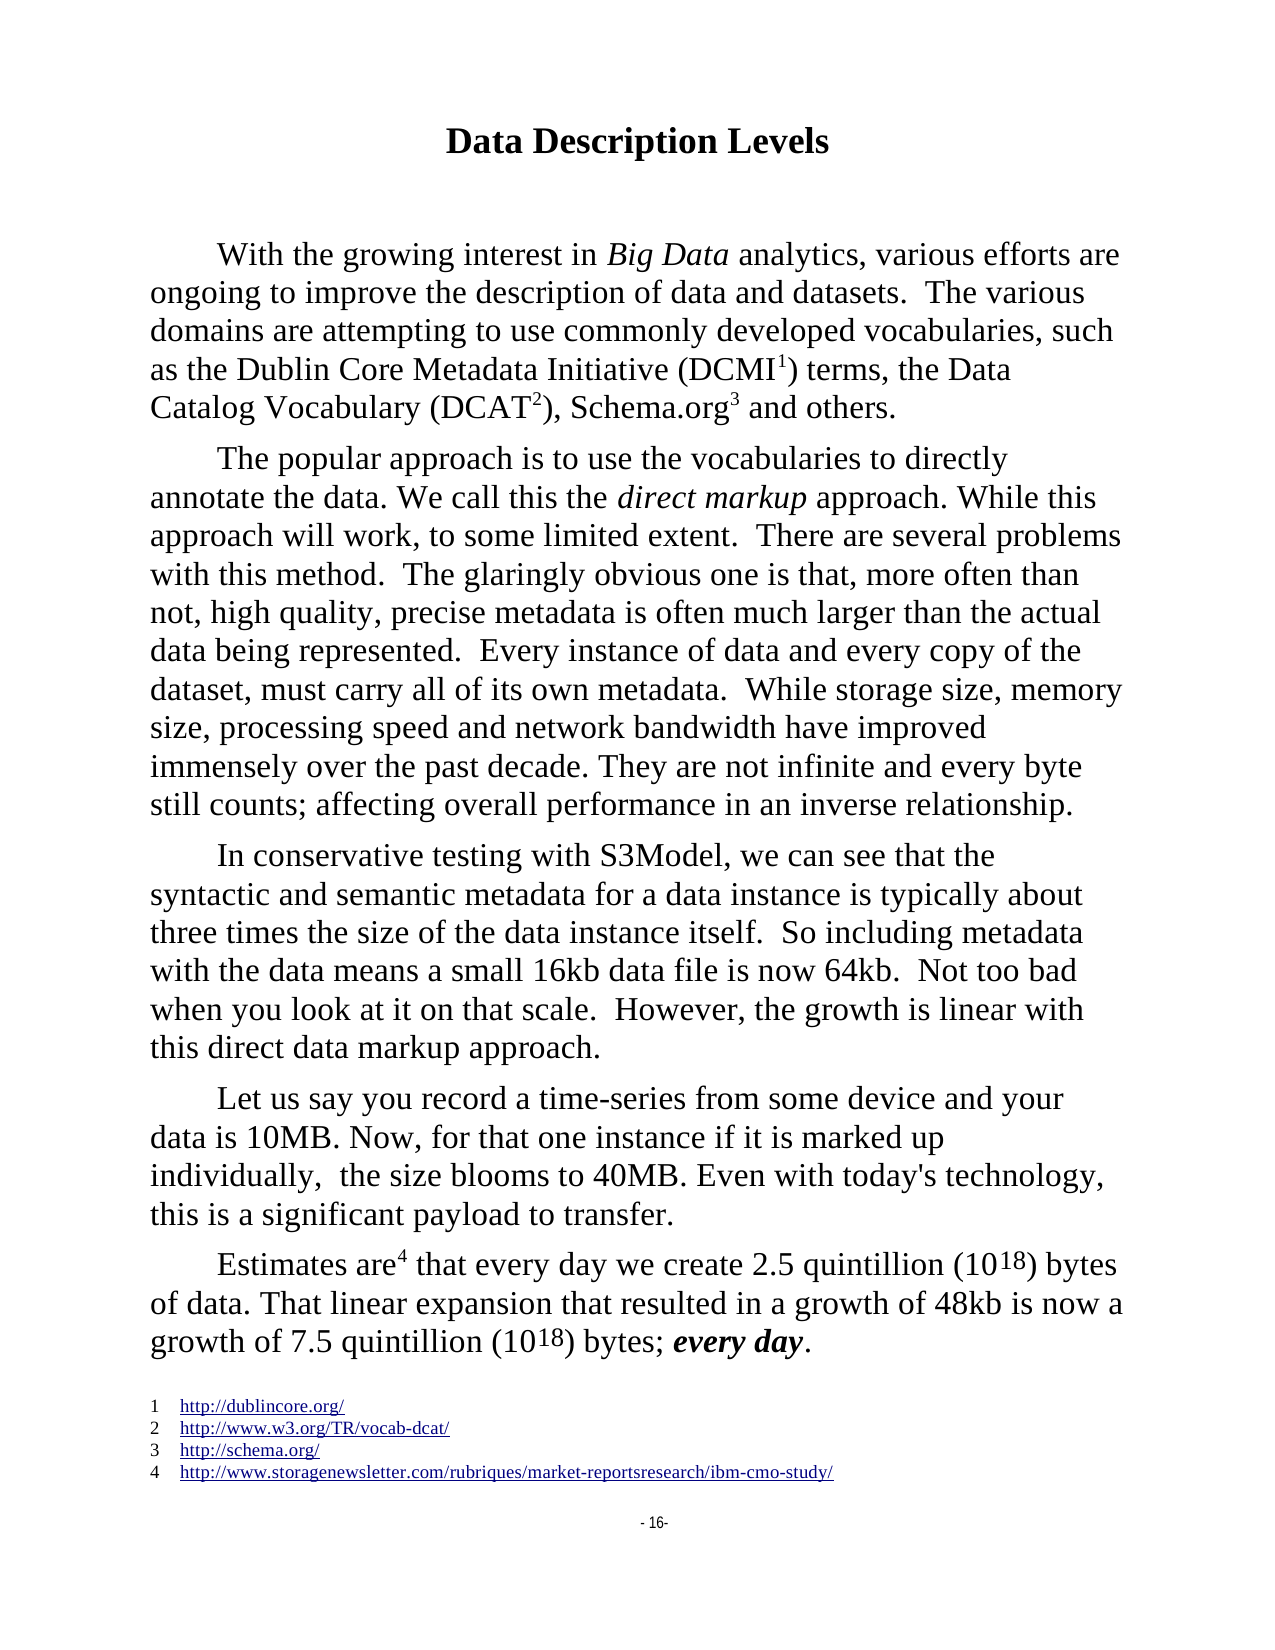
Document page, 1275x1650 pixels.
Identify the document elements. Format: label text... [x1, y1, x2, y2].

text Estimates are that every day we create 2.5 quintillion (1018) bytes of data. That linear expansion that resulted in a growth of 48kb is now a growth of 7.5 quintillion (1018) bytes; every day. [150, 1244, 1125, 1360]
text In conservative testing with S3Model, we can see that the syntactic and semantic metadata for a data instance is typically about three times the size of the data instance itself. So including metadata with the data means a small 16kb data file is now 64kb. Not too bad when you look at it on that scale. However, the growth is linear with this direct data markup approach. [150, 835, 1125, 1066]
text The popular approach is to use the vocabularies to directly annotate the data. We call this the direct markup approach. While this approach will work, to some limited extent. There are several problems with this method. The glaringly obvious one is that, more often than not, high quality, precise metadata is often much larger than the actual data being represented. Every instance of data and every copy of the dataset, must carry all of its own metadata. While storage size, memory size, processing speed and network bandwidth have improved immensely over the past decade. They are not infinite and every byte still counts; affecting overall performance in an inverse relationship. [150, 438, 1125, 822]
text With the growing interest in Big Data analytics, various efforts are ongoing to improve the description of data and datasets. The various domains are attempting to use commonly developed vocabularies, such as the Dublin Core Metadata Initiative (DCMI) terms, the Data Catalog Vocabulary (DCAT), Schema.org and others. [150, 233, 1125, 426]
title Data Description Levels [150, 118, 1125, 161]
text Let us say you record a time-series from some device and your data is 10MB. Now, for that one instance if it is marked up individually, the size blooms to 40MB. Even with today's technology, this is a significant payload to transfer. [150, 1078, 1125, 1232]
text http://schema.org/ [150, 1439, 1125, 1461]
text http://dublincore.org/ [150, 1394, 1125, 1417]
text http://www.storagenewsletter.com/rubriques/market-reportsresearch/ibm-cmo-study/ [150, 1461, 1125, 1483]
text http://www.w3.org/TR/vocab-dcat/ [150, 1417, 1125, 1439]
